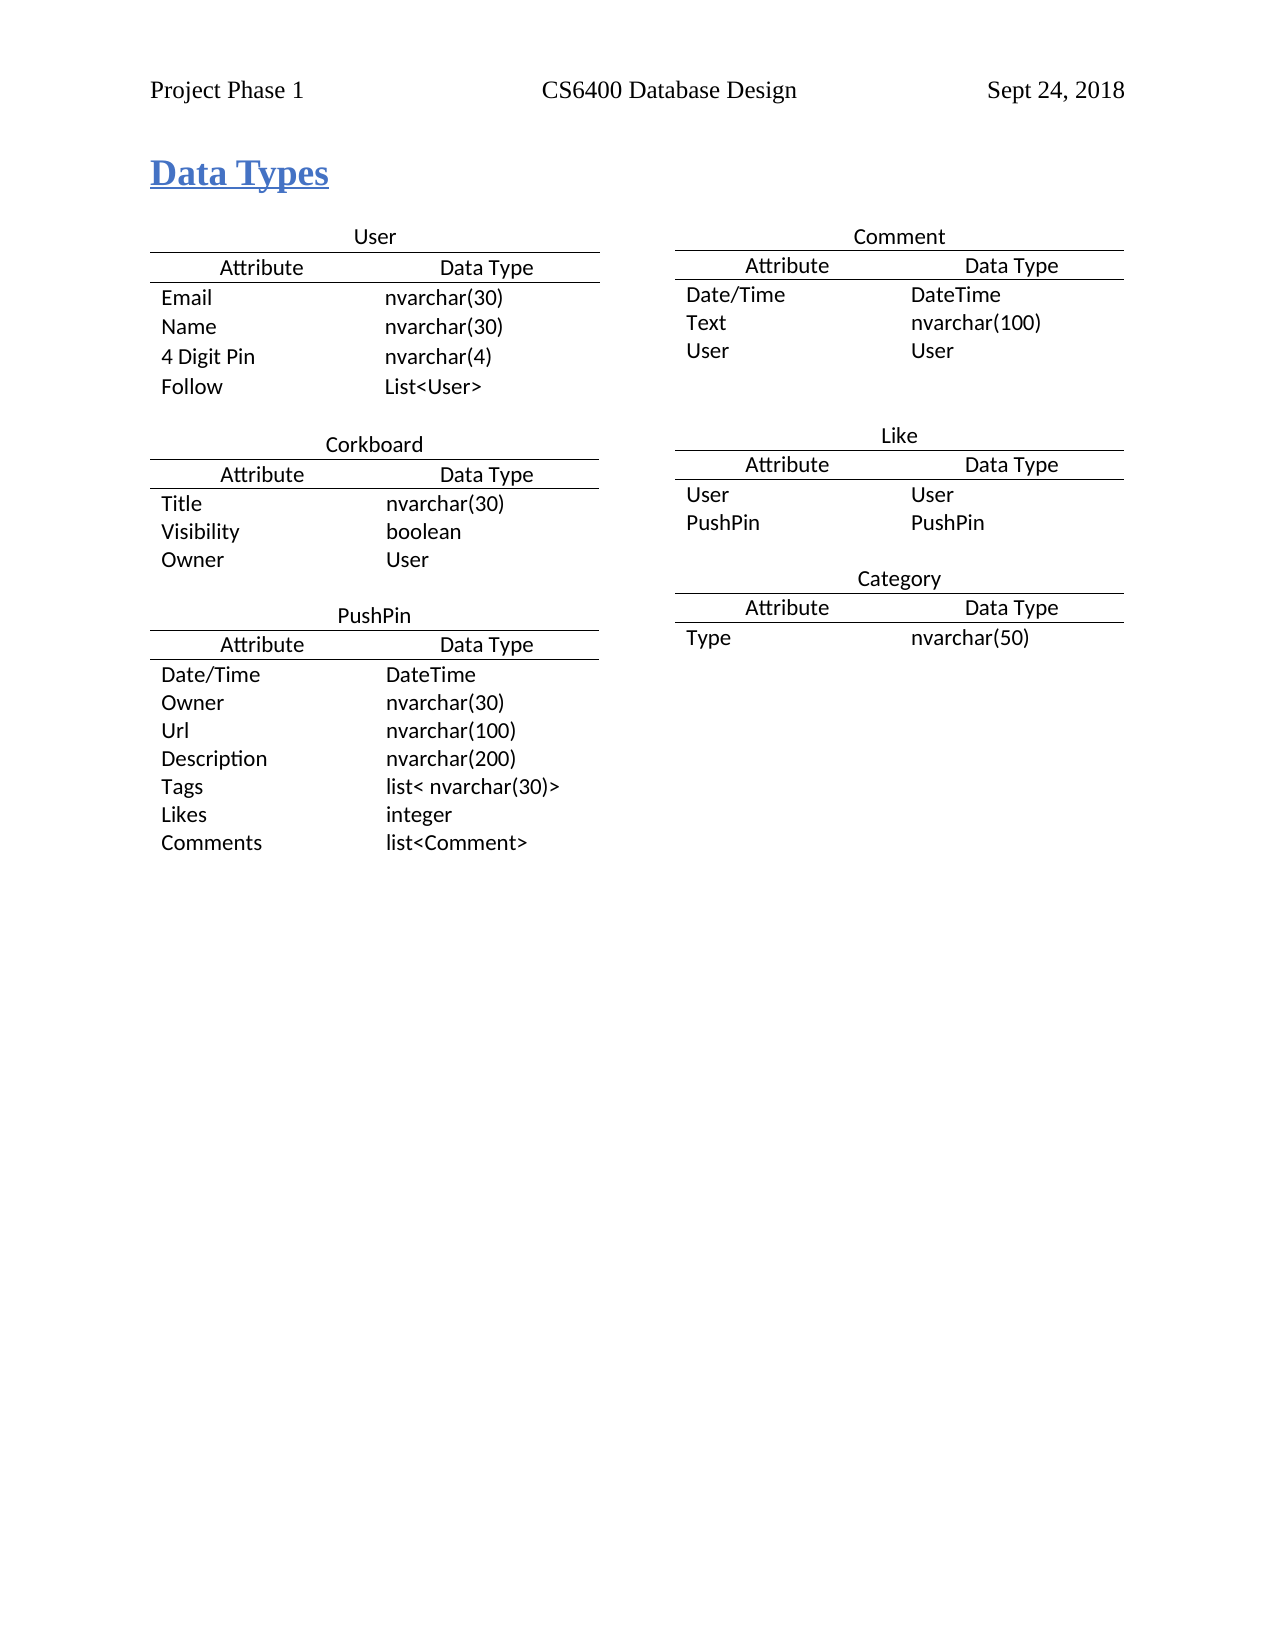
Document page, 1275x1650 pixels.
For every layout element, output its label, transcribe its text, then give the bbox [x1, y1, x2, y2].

text Data Types [150, 150, 1125, 193]
table_cell Attribute [150, 631, 374, 659]
table_cell Attribute [150, 253, 373, 282]
table_cell nvarchar(30) [375, 688, 599, 716]
table_cell Name [150, 312, 373, 342]
table_cell User [675, 480, 899, 508]
table_cell boolean [375, 517, 599, 545]
table_cell Text [675, 308, 899, 336]
table_cell Owner [150, 545, 374, 573]
table_cell User [900, 480, 1124, 508]
table_cell Type [675, 623, 899, 651]
table_cell Date/Time [675, 280, 899, 308]
table_cell Url [150, 716, 374, 744]
table_cell Owner [150, 688, 374, 716]
table_cell Follow [150, 372, 373, 402]
table_cell Tags [150, 772, 374, 800]
table_cell Data Type [373, 253, 600, 282]
table_cell PushPin [900, 508, 1124, 536]
table_cell list<Comment> [375, 828, 599, 856]
table_cell 4 Digit Pin [150, 342, 373, 372]
table_cell Email [150, 283, 373, 312]
table_header Comment [675, 222, 1124, 250]
table_header Like [675, 422, 1124, 449]
table_cell DateTime [375, 660, 599, 688]
table_cell PushPin [675, 508, 899, 536]
table_cell nvarchar(30) [373, 312, 600, 342]
table_cell nvarchar(100) [900, 308, 1124, 336]
table_cell Data Type [375, 631, 599, 659]
table_cell Data Type [900, 251, 1124, 279]
table_cell nvarchar(30) [373, 283, 600, 312]
table_cell Likes [150, 800, 374, 828]
table_cell Description [150, 744, 374, 772]
table_cell nvarchar(50) [900, 623, 1124, 651]
table_cell nvarchar(30) [375, 489, 599, 517]
table_cell Comments [150, 828, 374, 856]
table_cell Attribute [675, 451, 899, 479]
table_cell Data Type [900, 451, 1124, 479]
table_cell nvarchar(200) [375, 744, 599, 772]
table_cell User [675, 336, 899, 364]
table_cell Attribute [150, 460, 374, 488]
table_cell Data Type [375, 460, 599, 488]
table_cell Visibility [150, 517, 374, 545]
table_cell Title [150, 489, 374, 517]
table_header User [150, 222, 600, 252]
table_cell nvarchar(4) [373, 342, 600, 372]
table_cell Date/Time [150, 660, 374, 688]
table_cell Data Type [900, 594, 1124, 622]
table_cell User [375, 545, 599, 573]
table_cell nvarchar(100) [375, 716, 599, 744]
table_cell User [900, 336, 1124, 364]
table_header Corkboard [150, 431, 599, 459]
table_cell Attribute [675, 594, 899, 622]
table_cell Attribute [675, 251, 899, 279]
table_cell DateTime [900, 280, 1124, 308]
table_cell list< nvarchar(30)> [375, 772, 599, 800]
table_cell List<User> [373, 372, 600, 402]
table_header Category [675, 565, 1124, 592]
table_header PushPin [150, 602, 599, 629]
table_cell integer [375, 800, 599, 828]
